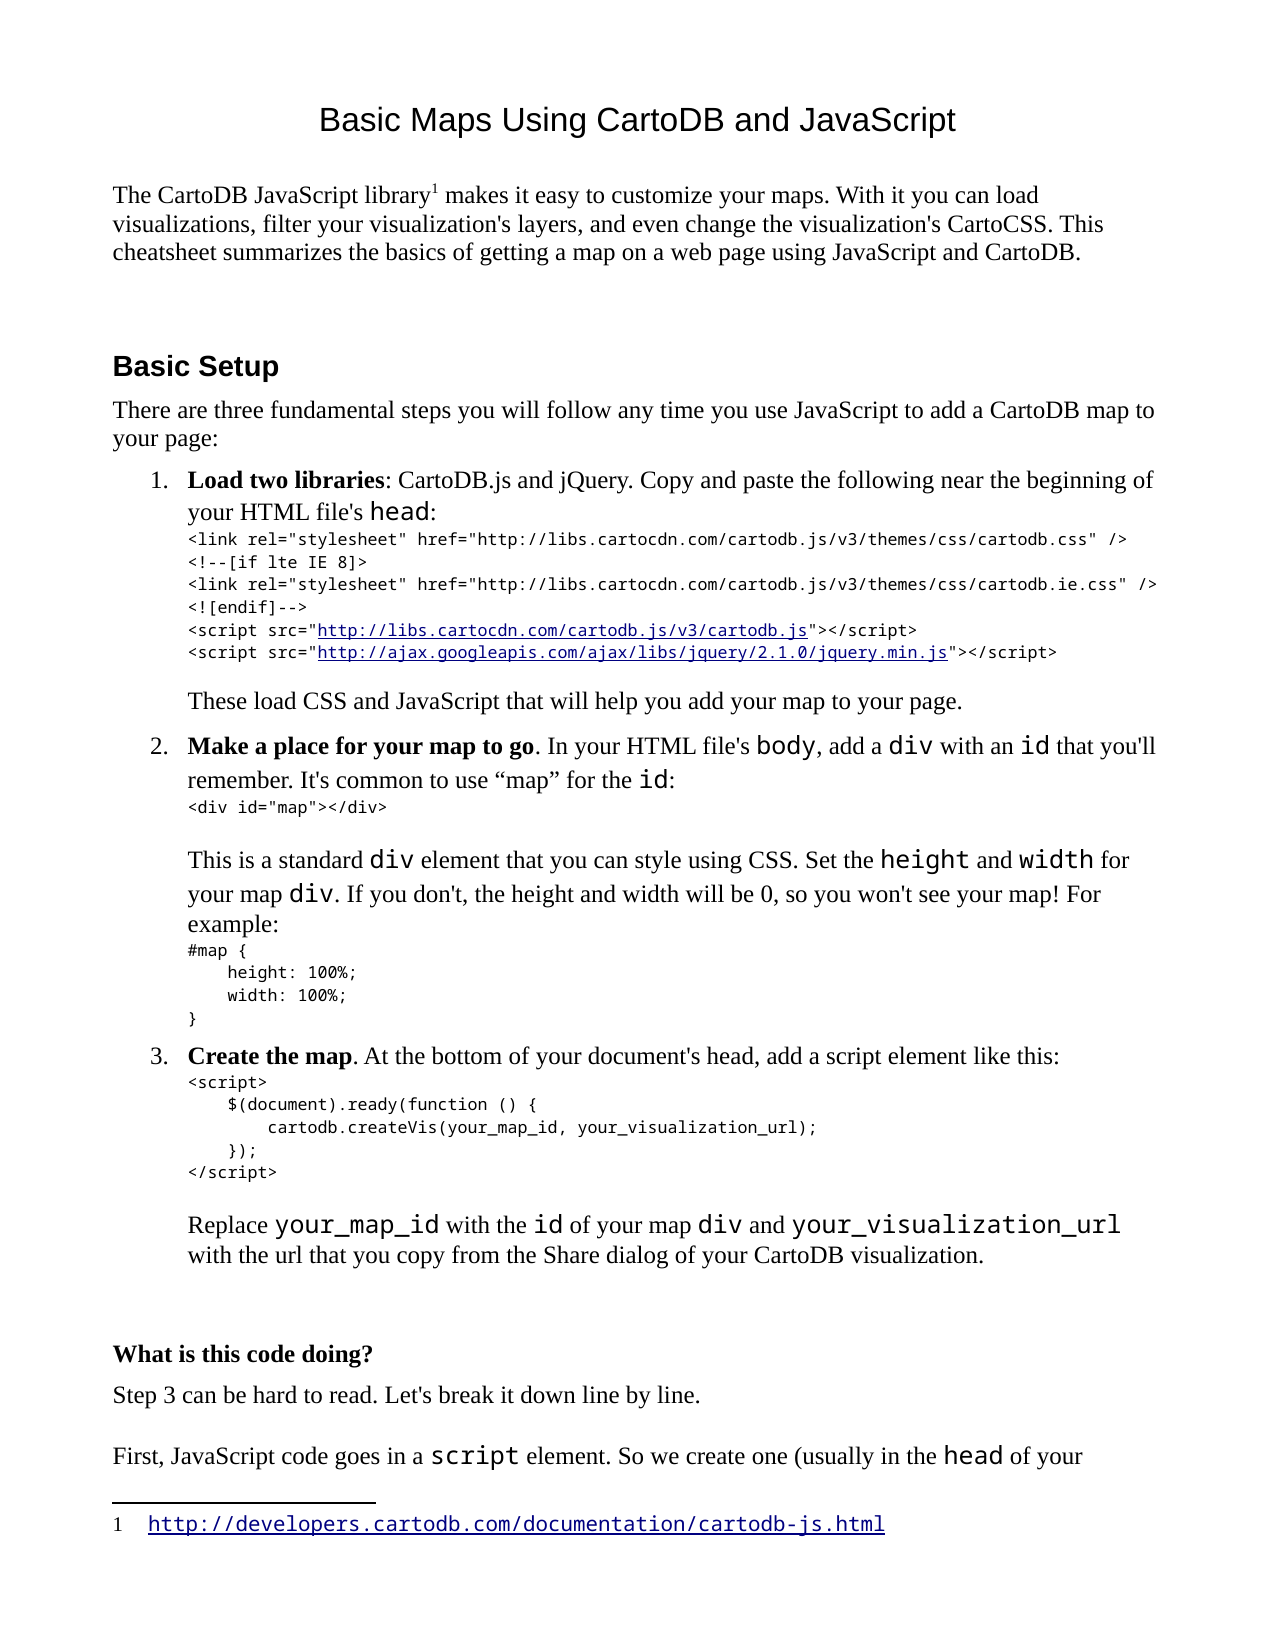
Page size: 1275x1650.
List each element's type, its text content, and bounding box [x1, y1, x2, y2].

list What is this code doing? [75, 1282, 1162, 1368]
list Load two libraries: CartoDB.js and jQuery. Copy and paste the following near the beginning of your HTML file's head: <link rel="stylesheet" href="http://libs.cartocdn.com/cartodb.js/v3/themes/css/cartodb.css" /> <!--[if lte IE 8]> <link rel="stylesheet" href="http://libs.cartocdn.com/cartodb.js/v3/themes/css/cartodb.ie.css" /> <![endif]--> <script src="http://libs.cartocdn.com/cartodb.js/v3/cartodb.js"></script> <script src="http://ajax.googleapis.com/ajax/libs/jquery/2.1.0/jquery.min.js"></script> These load CSS and JavaScript that will help you add your map to your page. [150, 465, 1162, 715]
text http://developers.cartodb.com/documentation/cartodb-js.html [112, 1509, 1162, 1537]
list Create the map. At the bottom of your document's head, add a script element like this: <script> $(document).ready(function () { cartodb.createVis(your_map_id, your_visualization_url); }); </script> Replace your_map_id with the id of your map div and your_visualization_url with the url that you copy from the Share dialog of your CartoDB visualization. [150, 1041, 1162, 1269]
text The CartoDB JavaScript library makes it easy to customize your maps. With it you can load visualizations, filter your visualization's layers, and even change the visualization's CartoCSS. This cheatsheet summarizes the basics of getting a map on a web page using JavaScript and CartoDB. [112, 180, 1162, 266]
list Step 3 can be hard to read. Let's break it down line by line. First, JavaScript code goes in a script element. So we create one (usually in the head of your [75, 1381, 1162, 1472]
subtitle Basic Maps Using CartoDB and JavaScript [112, 100, 1162, 139]
text There are three fundamental steps you will follow any time you use JavaScript to add a CartoDB map to your page: [112, 395, 1162, 452]
list Make a place for your map to go. In your HTML file's body, add a div with an id that you'll remember. It's common to use “map” for the id: <div id="map"></div> This is a standard div element that you can style using CSS. Set the height and width for your map div. If you don't, the height and width will be 0, so you won't see your map! For example: #map { height: 100%; width: 100%; } [150, 728, 1162, 1029]
subtitle Basic Setup [112, 349, 1162, 382]
